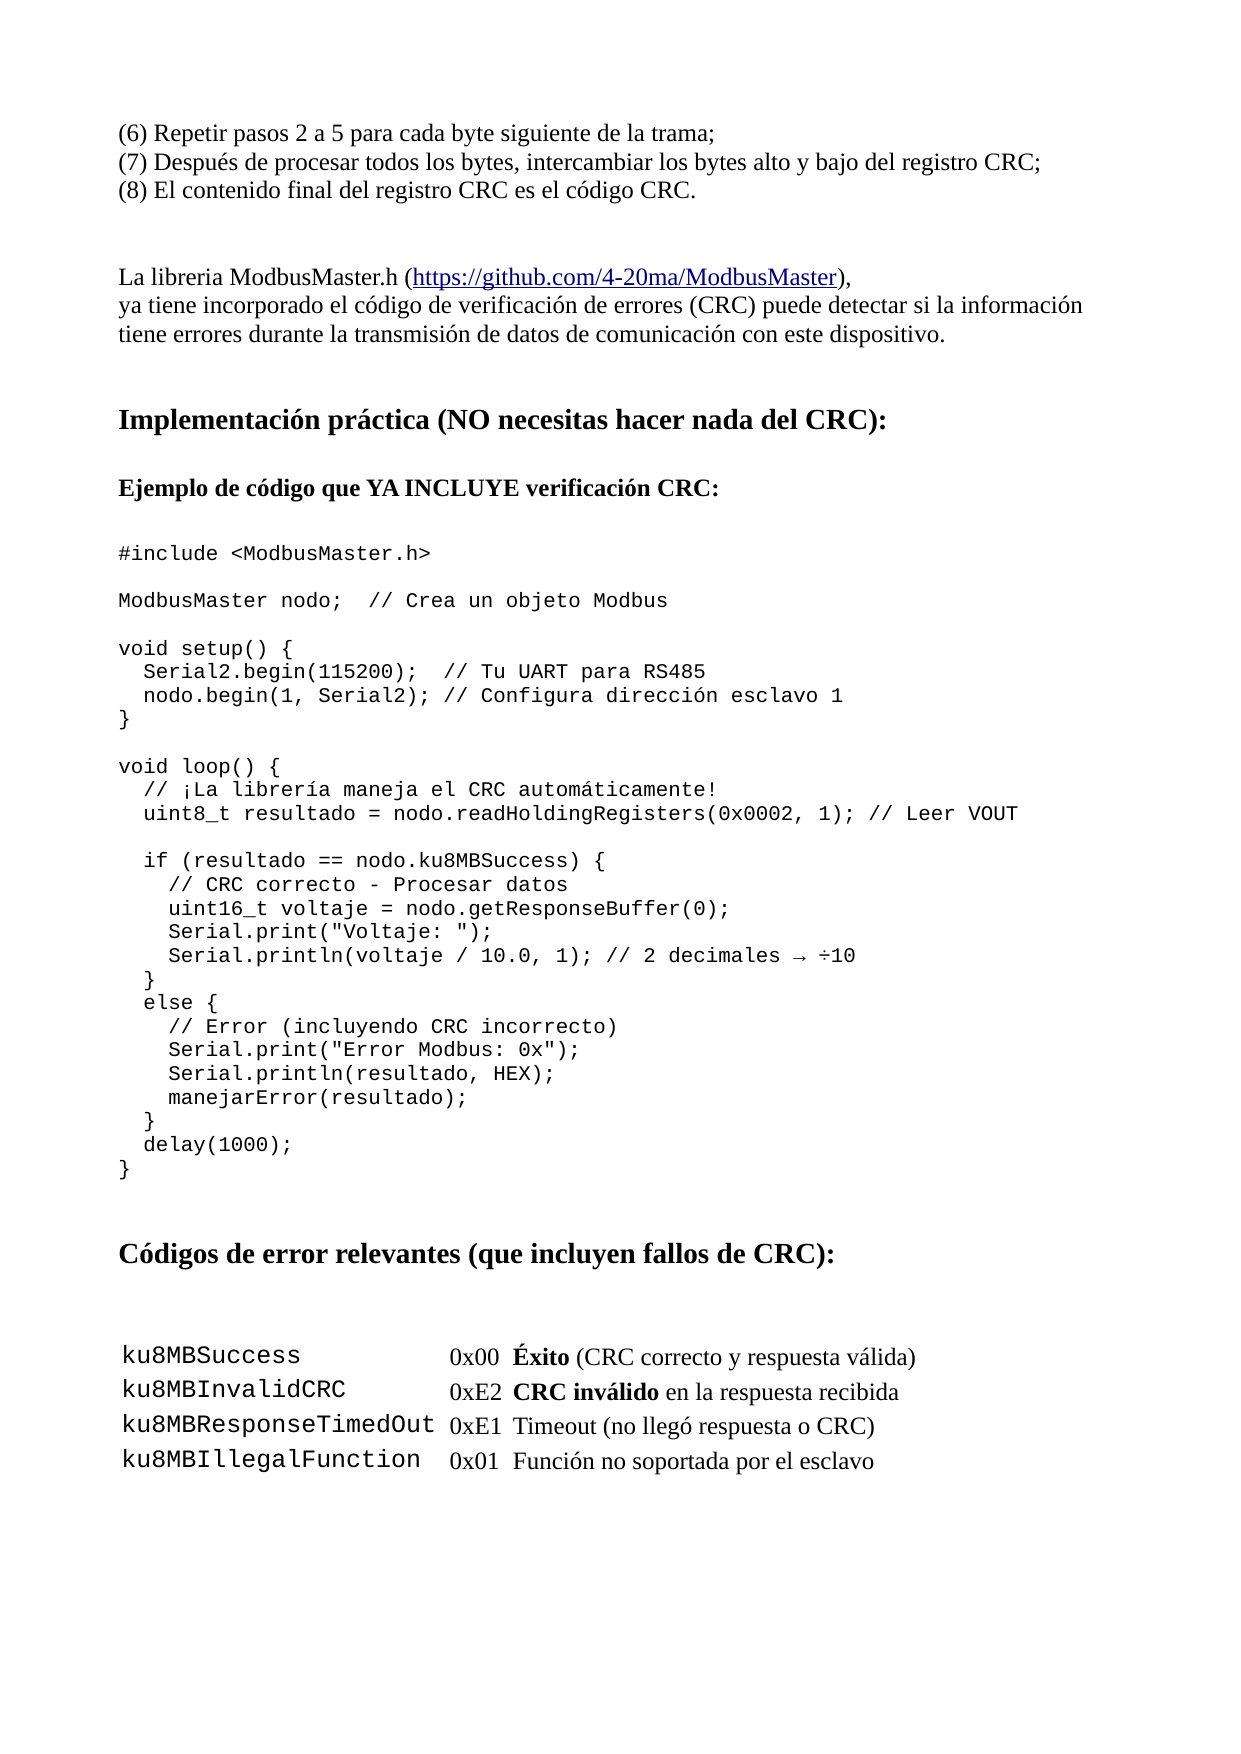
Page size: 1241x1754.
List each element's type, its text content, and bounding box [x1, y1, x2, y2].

text Serial.println(resultado, HEX); [118, 1063, 1122, 1087]
table_cell ku8MBIllegalFunction [118, 1443, 446, 1478]
text #include <ModbusMaster.h> [118, 543, 1122, 567]
text manejarError(resultado); [118, 1087, 1122, 1110]
text else { [118, 992, 1122, 1016]
text } [118, 968, 1122, 992]
table_cell Timeout (no llegó respuesta o CRC) [510, 1409, 925, 1443]
text if (resultado == nodo.ku8MBSuccess) { [118, 850, 1122, 874]
text Serial2.begin(115200); // Tu UART para RS485 [118, 661, 1122, 685]
text } [118, 1110, 1122, 1134]
subtitle Códigos de error relevantes (que incluyen fallos de CRC): [118, 1236, 1122, 1269]
text // Error (incluyendo CRC incorrecto) [118, 1016, 1122, 1039]
table_cell ku8MBInvalidCRC [118, 1374, 446, 1408]
text // ¡La librería maneja el CRC automáticamente! [118, 779, 1122, 803]
text La libreria ModbusMaster.h (https://github.com/4-20ma/ModbusMaster), [118, 262, 1122, 291]
table_cell ku8MBResponseTimedOut [118, 1409, 446, 1443]
text uint16_t voltaje = nodo.getResponseBuffer(0); [118, 898, 1122, 921]
text void setup() { [118, 637, 1122, 661]
text nodo.begin(1, Serial2); // Configura dirección esclavo 1 [118, 685, 1122, 708]
text Serial.print("Voltaje: "); [118, 921, 1122, 945]
table_cell 0x01 [446, 1443, 510, 1478]
subtitle Implementación práctica (NO necesitas hacer nada del CRC): [118, 402, 1122, 435]
table_header Éxito (CRC correcto y respuesta válida) [510, 1339, 925, 1374]
table_cell Función no soportada por el esclavo [510, 1443, 925, 1478]
text void loop() { [118, 756, 1122, 779]
text // CRC correcto - Procesar datos [118, 874, 1122, 898]
table_cell 0xE2 [446, 1374, 510, 1408]
text (6) Repetir pasos 2 a 5 para cada byte siguiente de la trama; (7) Después de procesar todos los bytes, intercambiar los bytes alto y bajo del registro CRC; (8) El contenido final del registro CRC es el código CRC. [118, 118, 1122, 204]
text ya tiene incorporado el código de verificación de errores (CRC) puede detectar si la información tiene errores durante la transmisión de datos de comunicación con este dispositivo. [118, 291, 1122, 348]
table_header 0x00 [446, 1339, 510, 1374]
text Serial.print("Error Modbus: 0x"); [118, 1039, 1122, 1063]
table_cell 0xE1 [446, 1409, 510, 1443]
text } [118, 1158, 1122, 1181]
subtitle Ejemplo de código que YA INCLUYE verificación CRC: [118, 473, 1122, 502]
text Serial.println(voltaje / 10.0, 1); // 2 decimales → ÷10 [118, 945, 1122, 968]
text } [118, 708, 1122, 732]
text delay(1000); [118, 1134, 1122, 1158]
text ModbusMaster nodo; // Crea un objeto Modbus [118, 590, 1122, 614]
table_header ku8MBSuccess [118, 1339, 446, 1374]
text uint8_t resultado = nodo.readHoldingRegisters(0x0002, 1); // Leer VOUT [118, 803, 1122, 827]
table_cell CRC inválido en la respuesta recibida [510, 1374, 925, 1408]
